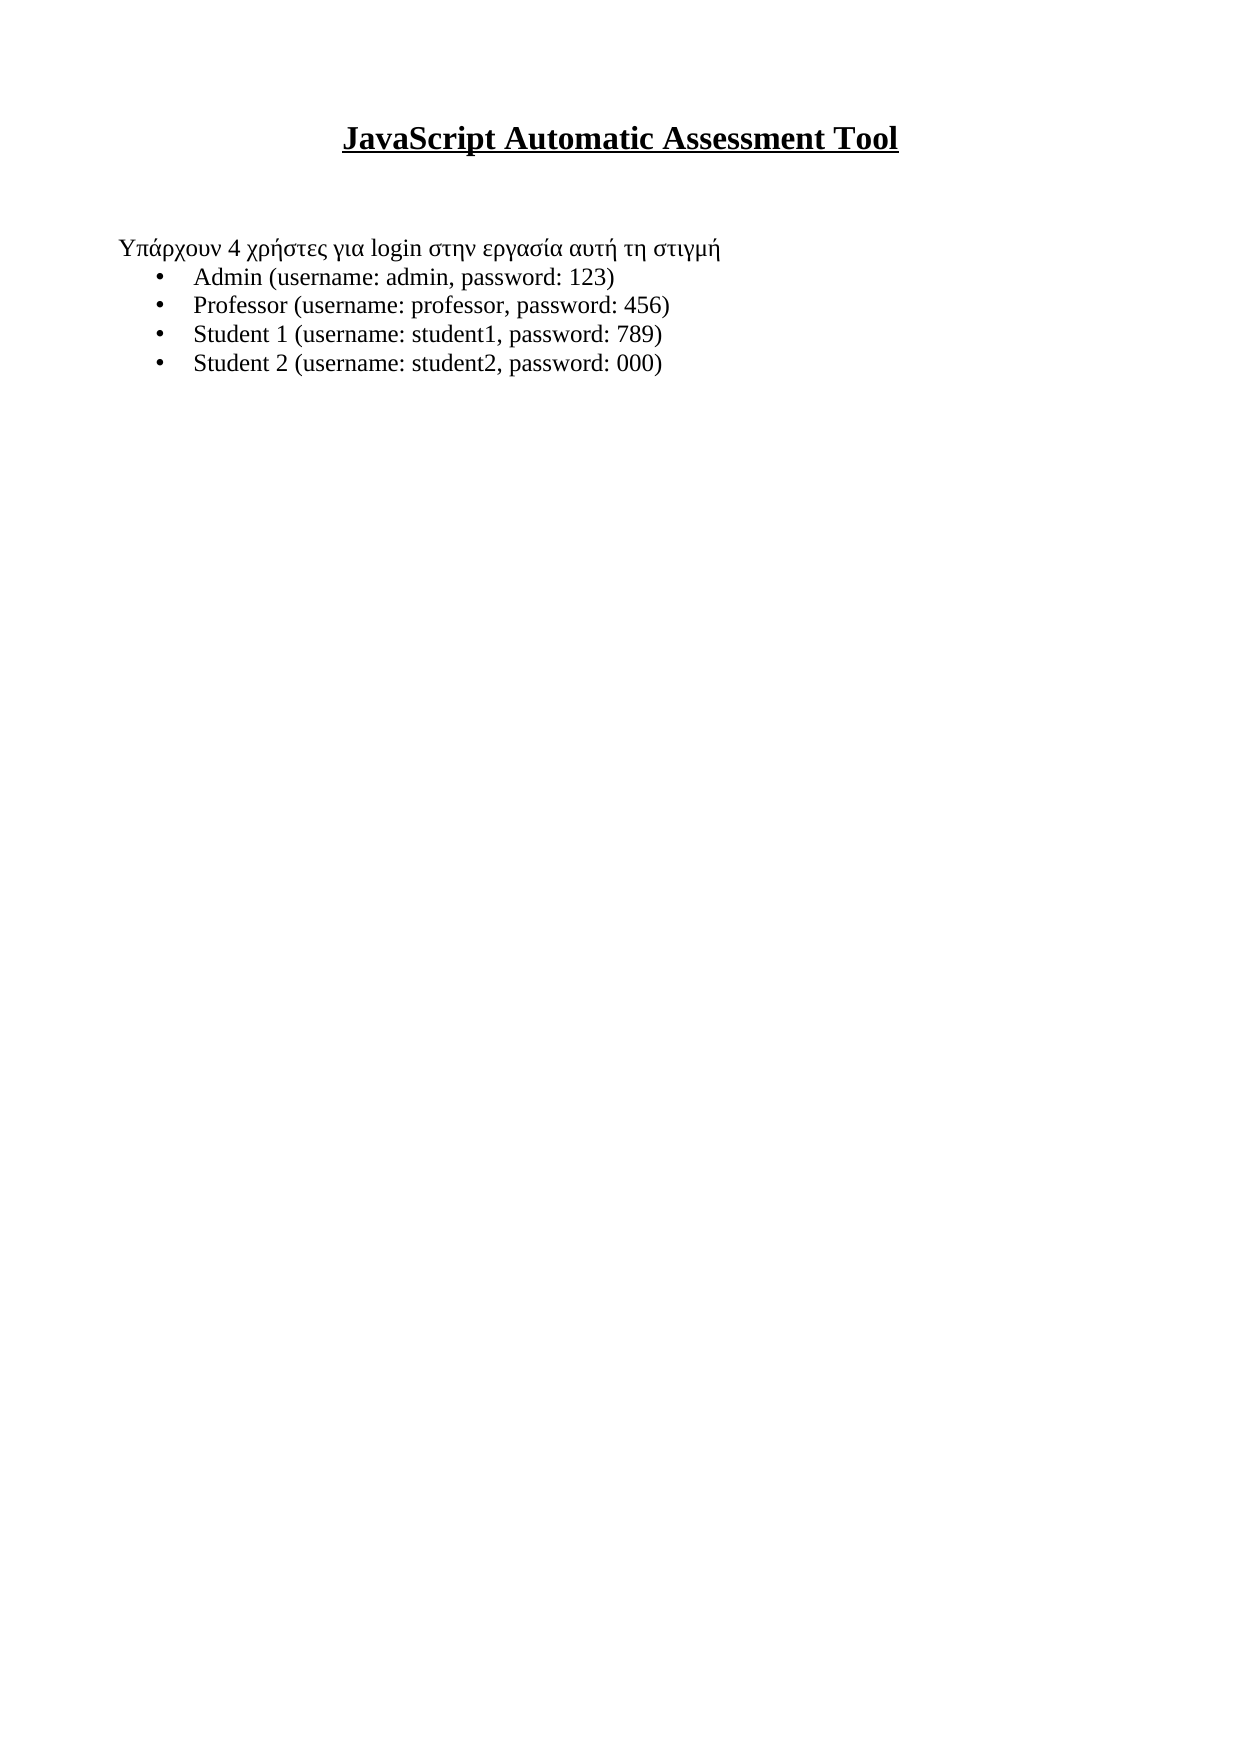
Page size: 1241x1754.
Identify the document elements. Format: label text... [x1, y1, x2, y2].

text JavaScript Automatic Assessment Tool [118, 118, 1122, 156]
text Υπάρχουν 4 χρήστες για login στην εργασία αυτή τη στιγμή [118, 233, 1122, 262]
list Student 1 (username: student1, password: 789) [156, 319, 1122, 348]
list Admin (username: admin, password: 123) [156, 262, 1122, 291]
list Student 2 (username: student2, password: 000) [156, 348, 1122, 377]
list Professor (username: professor, password: 456) [156, 291, 1122, 319]
